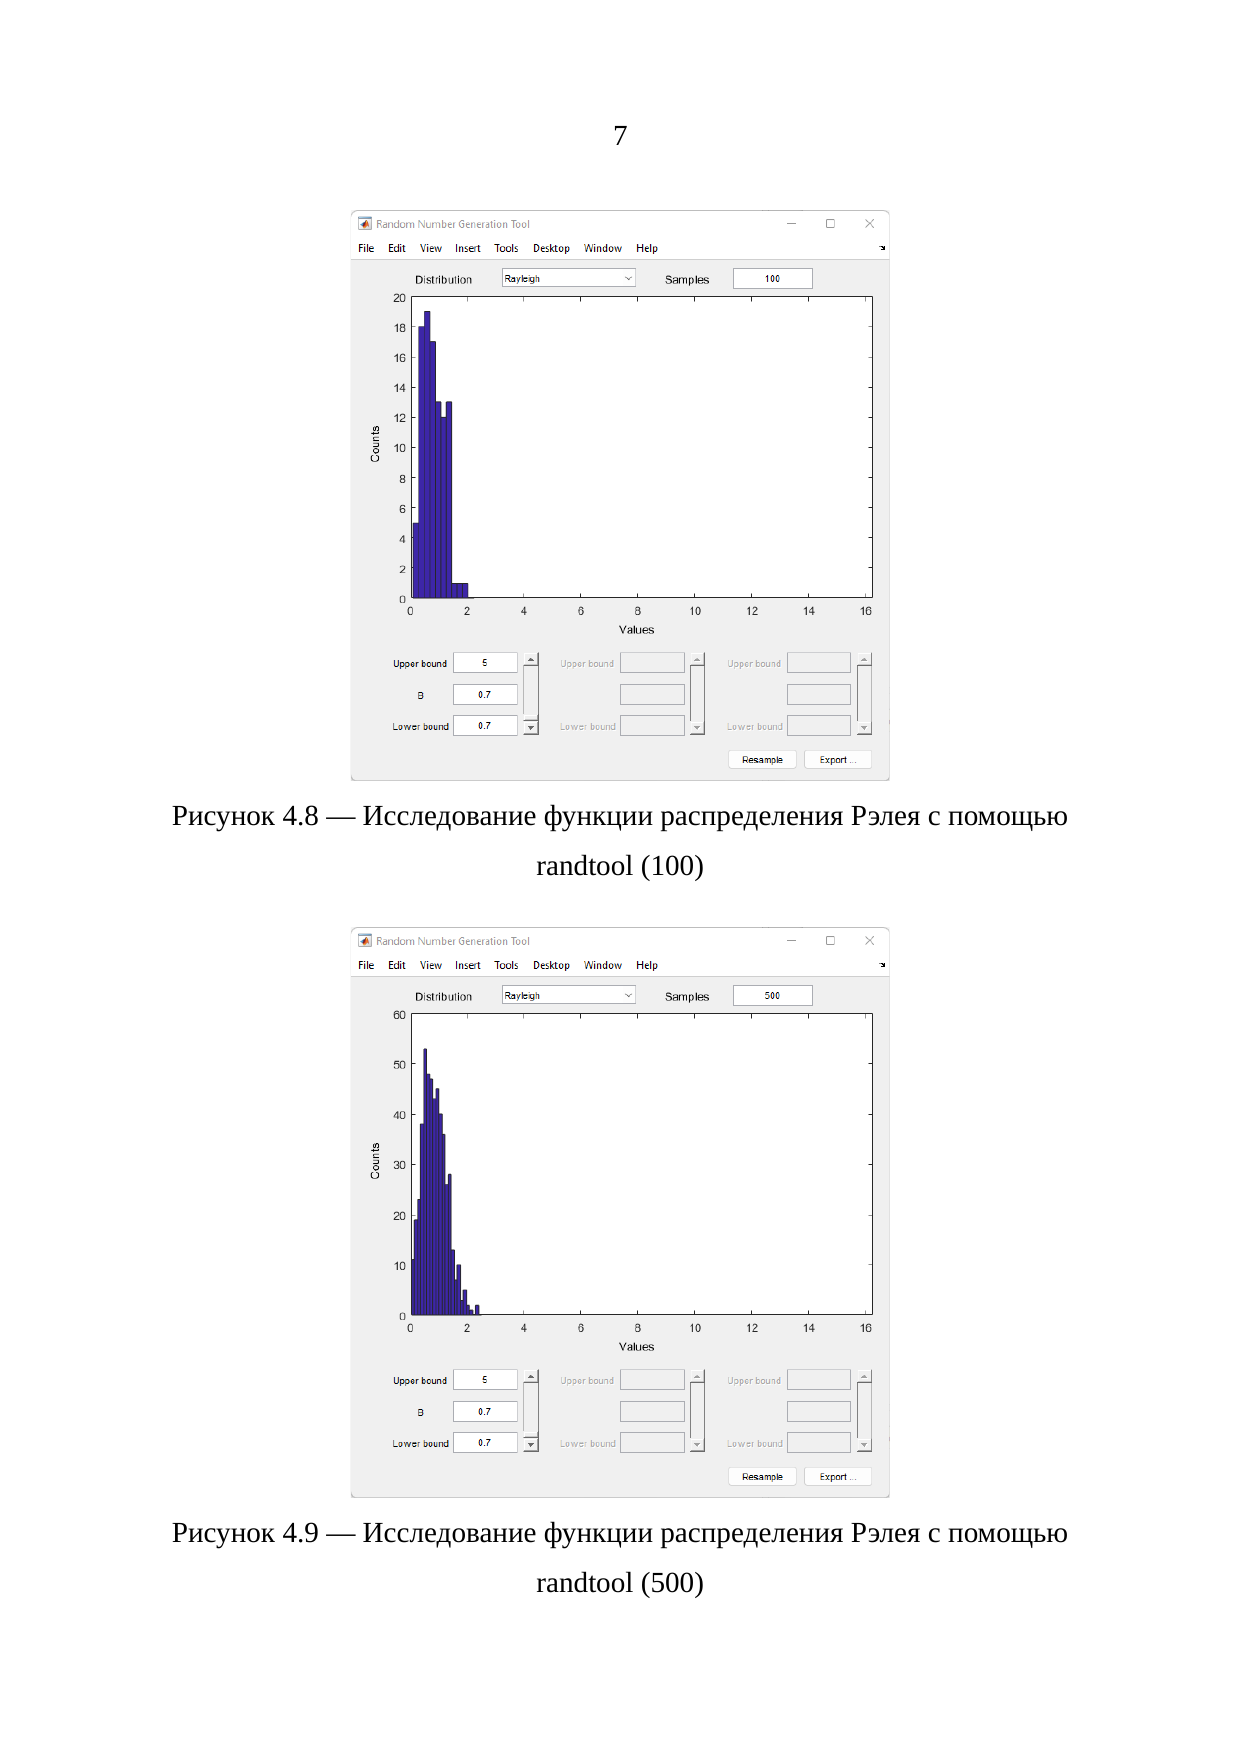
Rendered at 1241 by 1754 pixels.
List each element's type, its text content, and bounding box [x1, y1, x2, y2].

text Рисунок 4.8 — Исследование функции распределения Рэлея с помощью randtool (100) [130, 211, 1110, 881]
text Рисунок 4.9 — Исследование функции распределения Рэлея с помощью randtool (500) [130, 928, 1110, 1599]
picture [350, 927, 890, 1498]
picture [350, 210, 890, 781]
